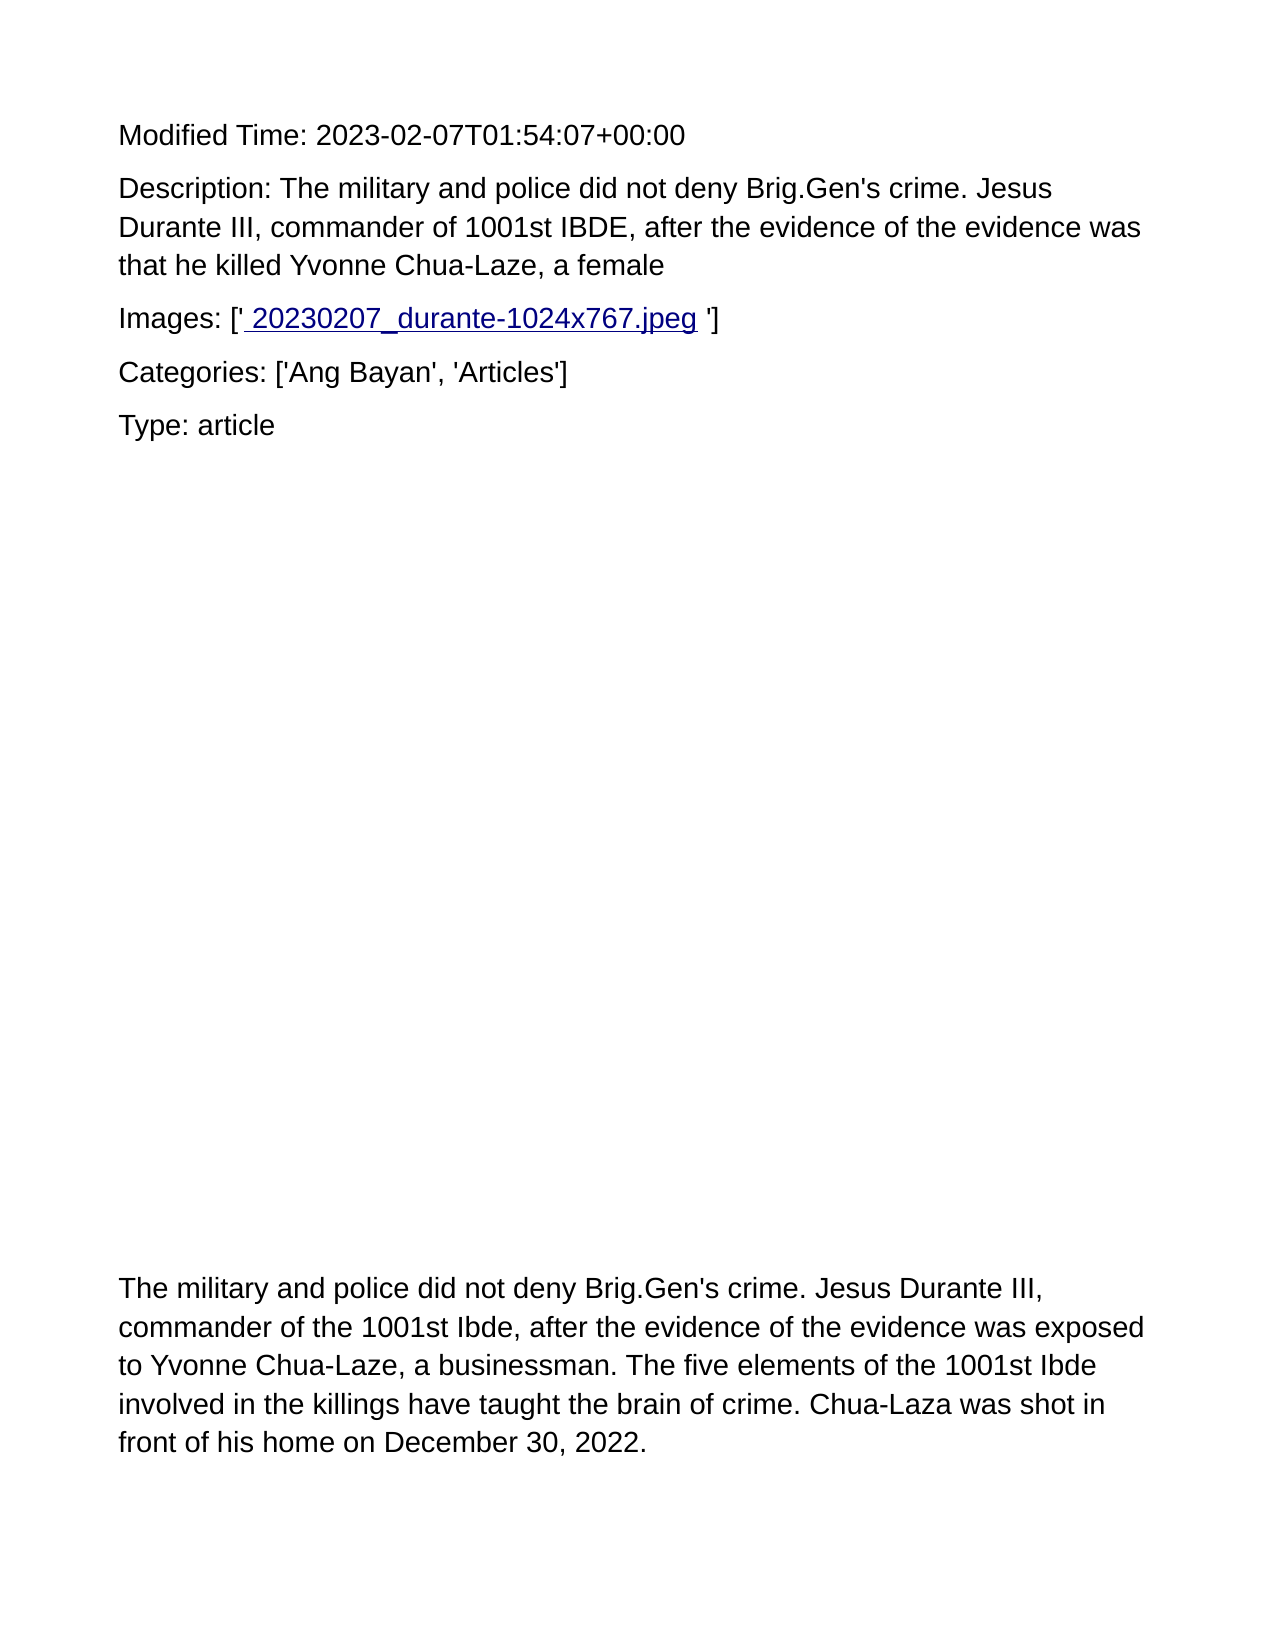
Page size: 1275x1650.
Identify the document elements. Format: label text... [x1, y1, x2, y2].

text Type: article [118, 408, 1157, 441]
text Modified Time: 2023-02-07T01:54:07+00:00 [118, 118, 1157, 152]
text The military and police did not deny Brig.Gen's crime. Jesus Durante III, commander of the 1001st Ibde, after the evidence of the evidence was exposed to Yvonne Chua-Laze, a businessman. The five elements of the 1001st Ibde involved in the killings have taught the brain of crime. Chua-Laza was shot in front of his home on December 30, 2022. [118, 461, 1157, 1459]
text Description: The military and police did not deny Brig.Gen's crime. Jesus Durante III, commander of 1001st IBDE, after the evidence of the evidence was that he killed Yvonne Chua-Laze, a female [118, 171, 1157, 282]
text Images: [' 20230207_durante-1024x767.jpeg '] [118, 301, 1157, 335]
text Categories: ['Ang Bayan', 'Articles'] [118, 354, 1157, 388]
